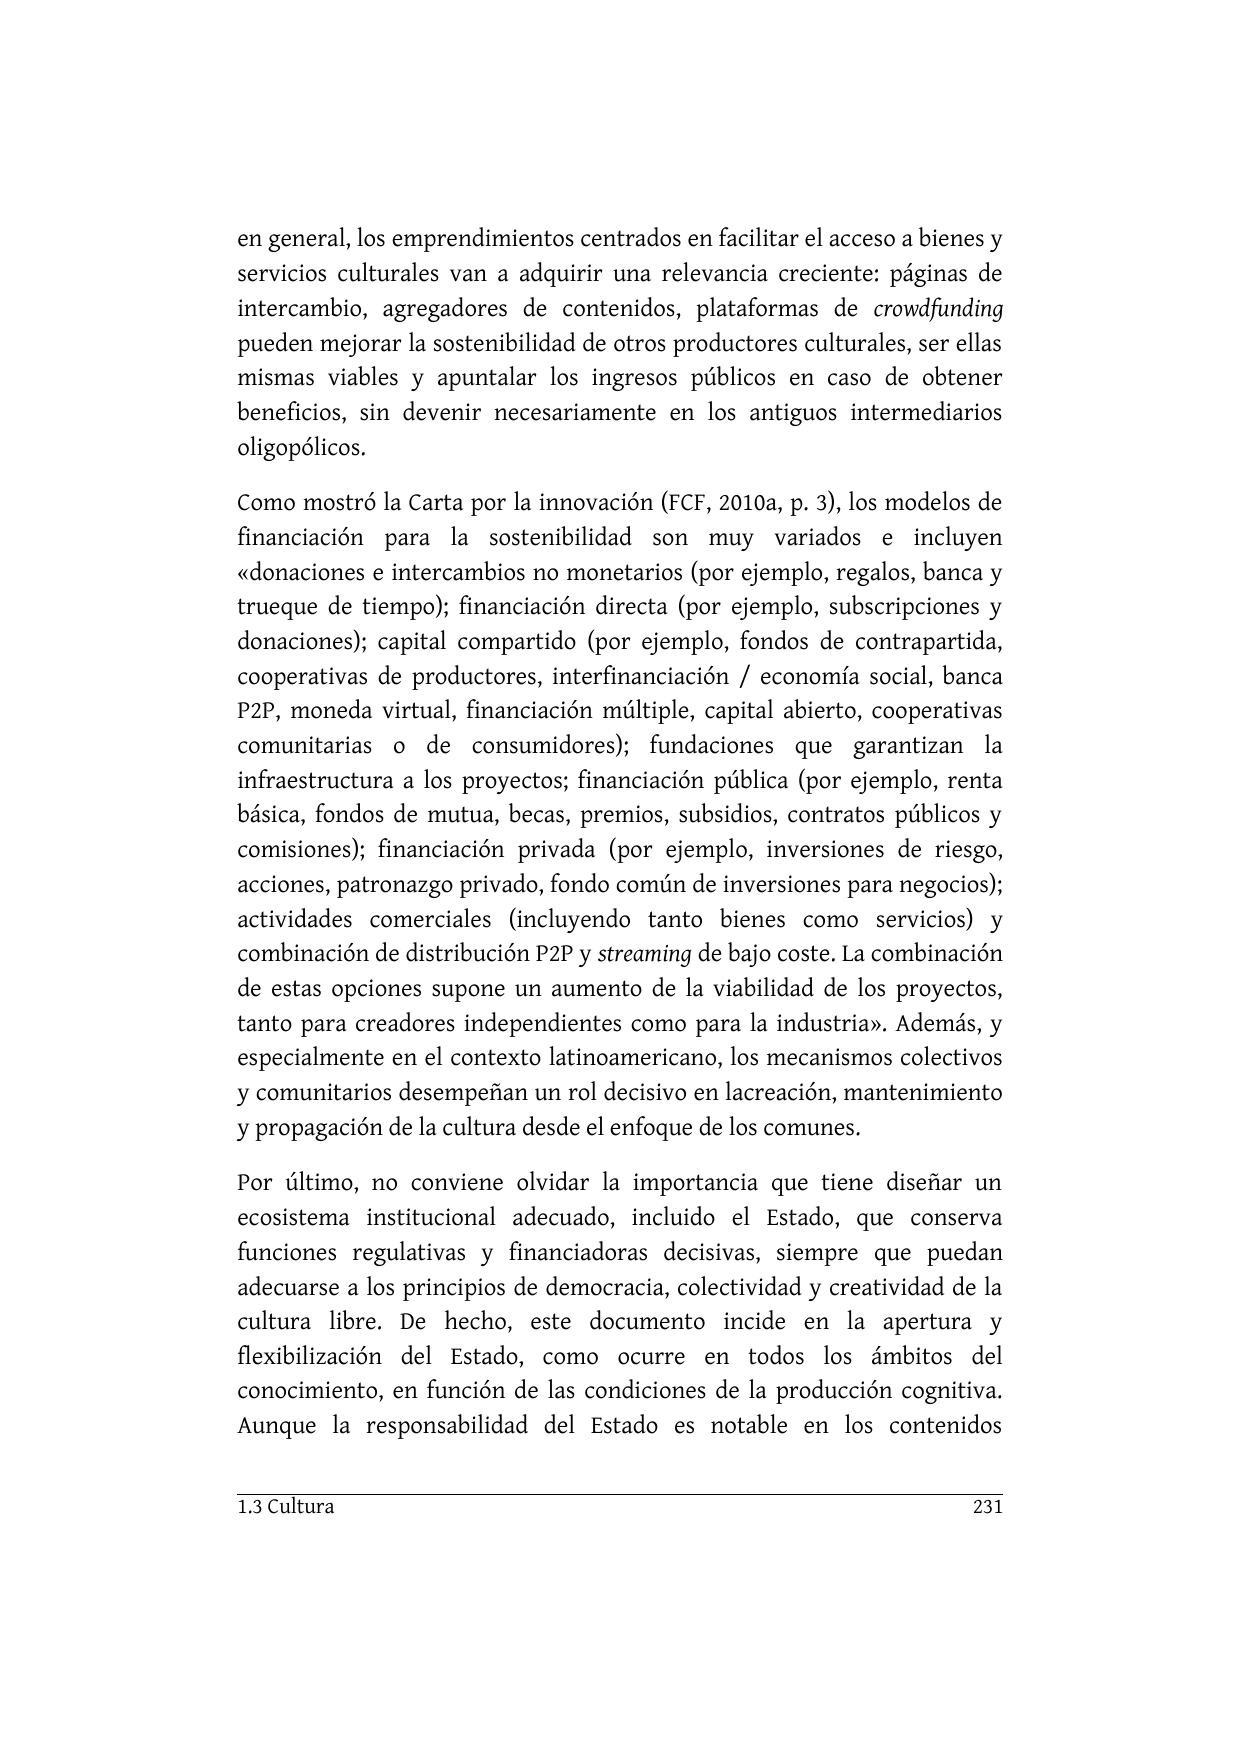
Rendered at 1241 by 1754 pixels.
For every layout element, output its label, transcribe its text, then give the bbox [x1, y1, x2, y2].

text Por último, no conviene olvidar la importancia que tiene diseñar un ecosistema institucional adecuado, incluido el Estado, que conserva funciones regulativas y financiadoras decisivas, siempre que puedan adecuarse a los principios de democracia, colectividad y creatividad de la cultura libre. De hecho, este documento incide en la apertura y flexibilización del Estado, como ocurre en todos los ámbitos del conocimiento, en función de las condiciones de la producción cognitiva. Aunque la responsabilidad del Estado es notable en los contenidos [237, 1169, 1003, 1441]
text Como mostró la Carta por la innovación (FCF, 2010a, p. 3), los modelos de financiación para la sostenibilidad son muy variados e incluyen «donaciones e intercambios no monetarios (por ejemplo, regalos, banca y trueque de tiempo); financiación directa (por ejemplo, subscripciones y donaciones); capital compartido (por ejemplo, fondos de contrapartida, cooperativas de productores, interfinanciación / economía social, banca P2P, moneda virtual, financiación múltiple, capital abierto, cooperativas comunitarias o de consumidores); fundaciones que garantizan la infraestructura a los proyectos; financiación pública (por ejemplo, renta básica, fondos de mutua, becas, premios, subsidios, contratos públicos y comisiones); financiación privada (por ejemplo, inversiones de riesgo, acciones, patronazgo privado, fondo común de inversiones para negocios); actividades comerciales (incluyendo tanto bienes como servicios) y combinación de distribución P2P y streaming de bajo coste. La combinación de estas opciones supone un aumento de la viabilidad de los proyectos, tanto para creadores independientes como para la industria». Además, y especialmente en el contexto latinoamericano, los mecanismos colectivos y comunitarios desempeñan un rol decisivo en lacreación, mantenimiento y propagación de la cultura desde el enfoque de los comunes. [237, 489, 1003, 1142]
text en general, los emprendimientos centrados en facilitar el acceso a bienes y servicios culturales van a adquirir una relevancia creciente: páginas de intercambio, agregadores de contenidos, plataformas de crowdfunding pueden mejorar la sostenibilidad de otros productores culturales, ser ellas mismas viables y apuntalar los ingresos públicos en caso de obtener beneficios, sin devenir necesariamente en los antiguos intermediarios oligopólicos. [237, 225, 1003, 462]
